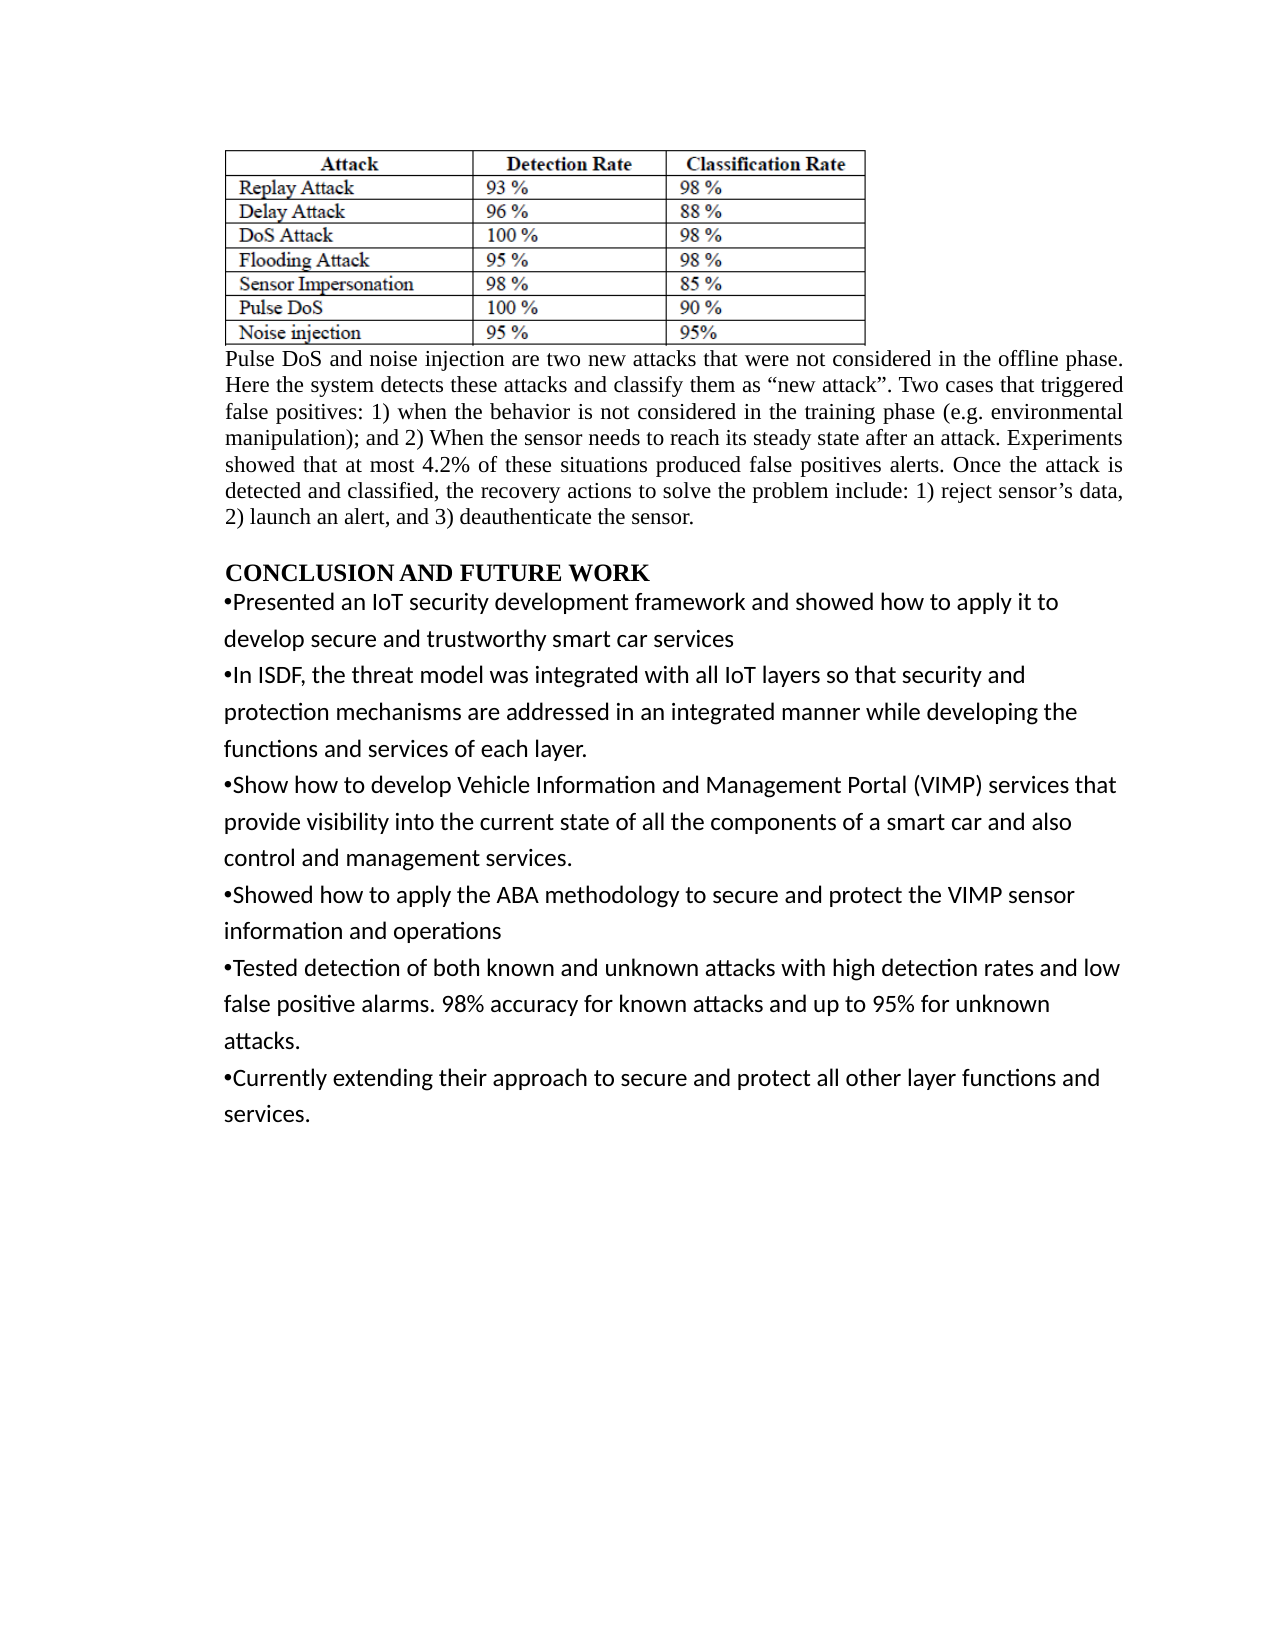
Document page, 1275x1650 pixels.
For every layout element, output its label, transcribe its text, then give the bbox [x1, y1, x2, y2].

list Show how to develop Vehicle Information and Management Portal (VIMP) services that provide visibility into the current state of all the components of a smart car and also control and management services. [150, 769, 1125, 873]
text CONCLUSION AND FUTURE WORK [225, 558, 1125, 586]
list Presented an IoT security development framework and showed how to apply it to develop secure and trustworthy smart car services [150, 586, 1125, 653]
list Tested detection of both known and unknown attacks with high detection rates and low false positive alarms. 98% accuracy for known attacks and up to 95% for unknown attacks. [150, 952, 1125, 1056]
text Pulse DoS and noise injection are two new attacks that were not considered in the offline phase. Here the system detects these attacks and classify them as “new attack”. Two cases that triggered false positives: 1) when the behavior is not considered in the training phase (e.g. environmental manipulation); and 2) When the sensor needs to reach its steady state after an attack. Experiments showed that at most 4.2% of these situations produced false positives alerts. Once the attack is detected and classified, the recovery actions to solve the problem include: 1) reject sensor’s data, 2) launch an alert, and 3) deauthenticate the sensor. [225, 345, 1125, 530]
list Showed how to apply the ABA methodology to secure and protect the VIMP sensor information and operations [150, 879, 1125, 946]
list Currently extending their approach to secure and protect all other layer functions and services. [150, 1062, 1125, 1129]
list In ISDF, the threat model was integrated with all IoT layers so that security and protection mechanisms are addressed in an integrated manner while developing the functions and services of each layer. [150, 659, 1125, 763]
